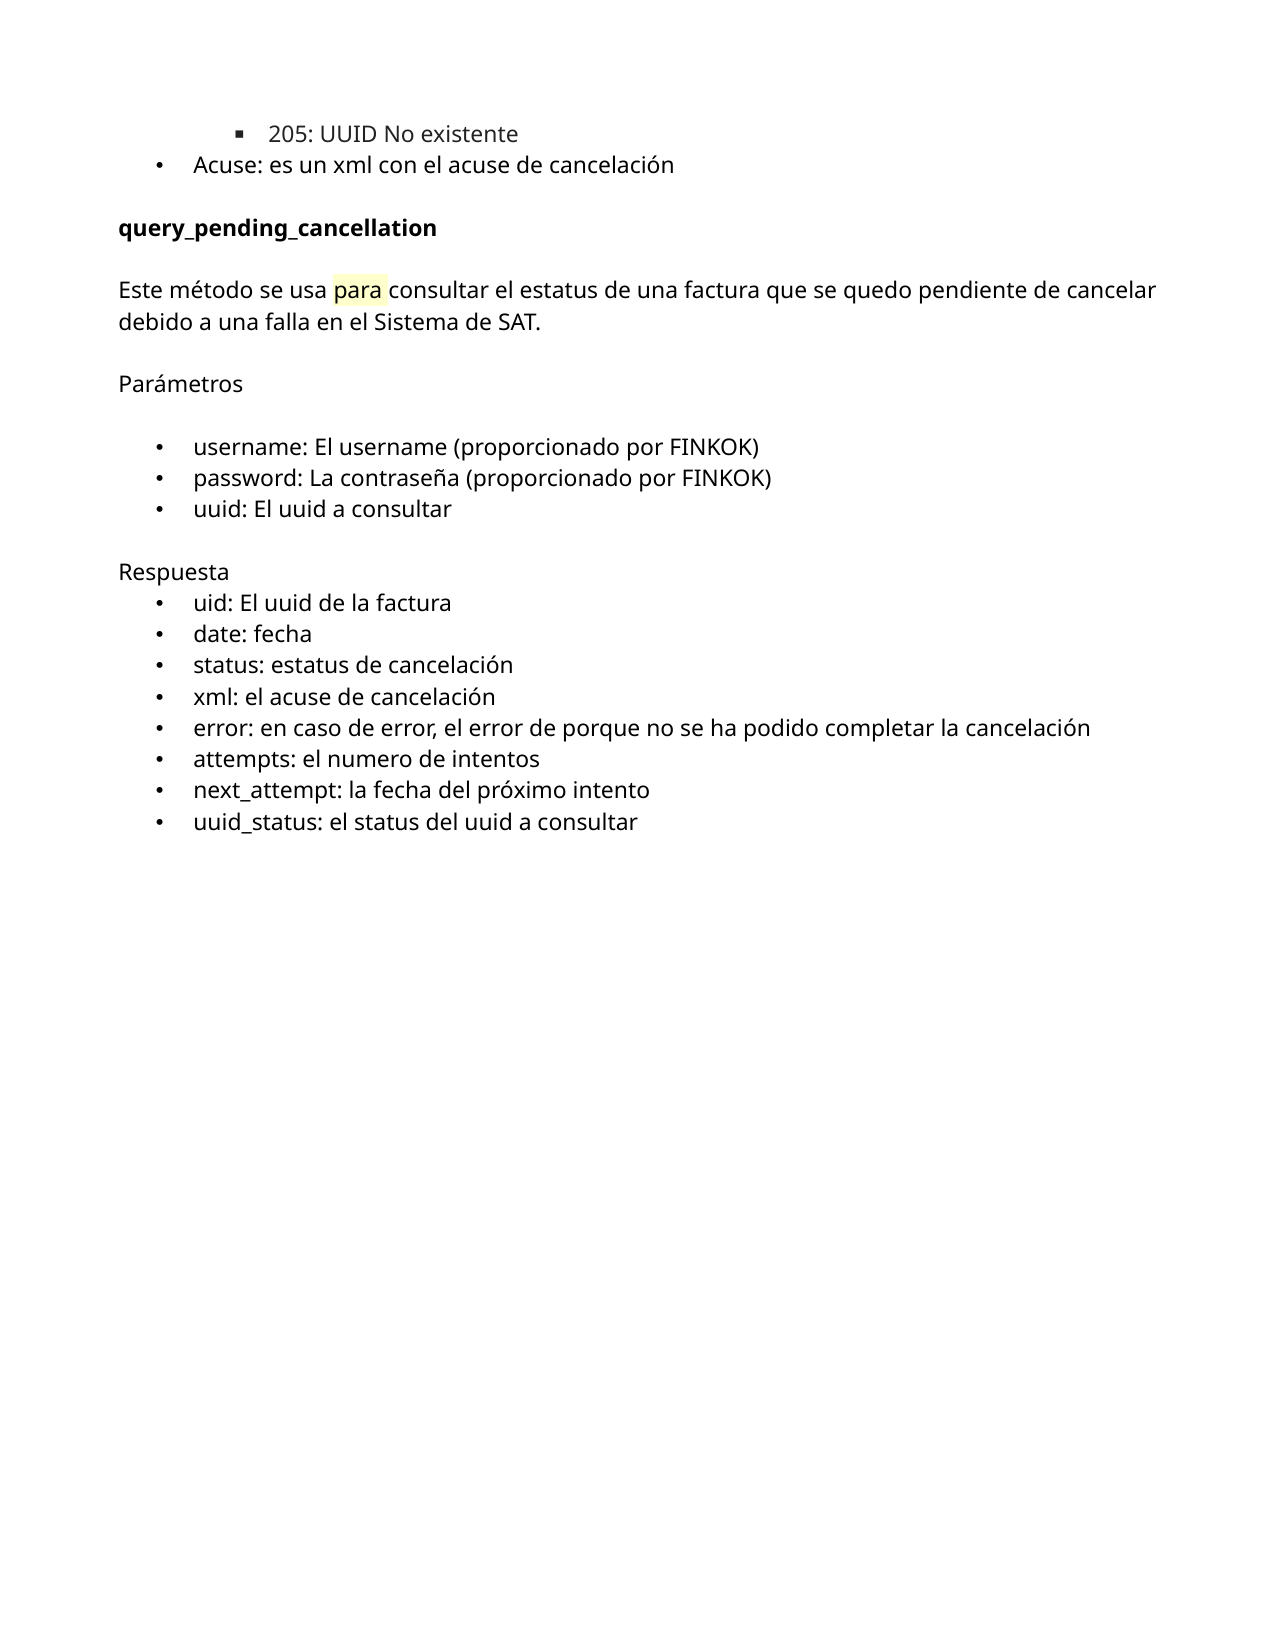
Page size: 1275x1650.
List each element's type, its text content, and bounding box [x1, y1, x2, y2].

list error: en caso de error, el error de porque no se ha podido completar la cancelación [156, 712, 1157, 743]
list uuid: El uuid a consultar [156, 493, 1157, 524]
list password: La contraseña (proporcionado por FINKOK) [156, 462, 1157, 493]
text query_pending_cancellation [118, 212, 1157, 243]
list 205: UUID No existente [231, 118, 1157, 149]
list status: estatus de cancelación [156, 649, 1157, 681]
list date: fecha [156, 618, 1157, 649]
text Este método se usa para consultar el estatus de una factura que se quedo pendiente de cancelar debido a una falla en el Sistema de SAT. [118, 274, 1157, 337]
list xml: el acuse de cancelación [156, 681, 1157, 712]
list Acuse: es un xml con el acuse de cancelación [156, 149, 1157, 181]
text Parámetros [118, 368, 1157, 399]
text Respuesta [118, 556, 1157, 587]
list attempts: el numero de intentos [156, 743, 1157, 774]
list uid: El uuid de la factura [156, 587, 1157, 618]
list next_attempt: la fecha del próximo intento [156, 774, 1157, 806]
list uuid_status: el status del uuid a consultar [156, 806, 1157, 837]
list username: El username (proporcionado por FINKOK) [156, 431, 1157, 462]
